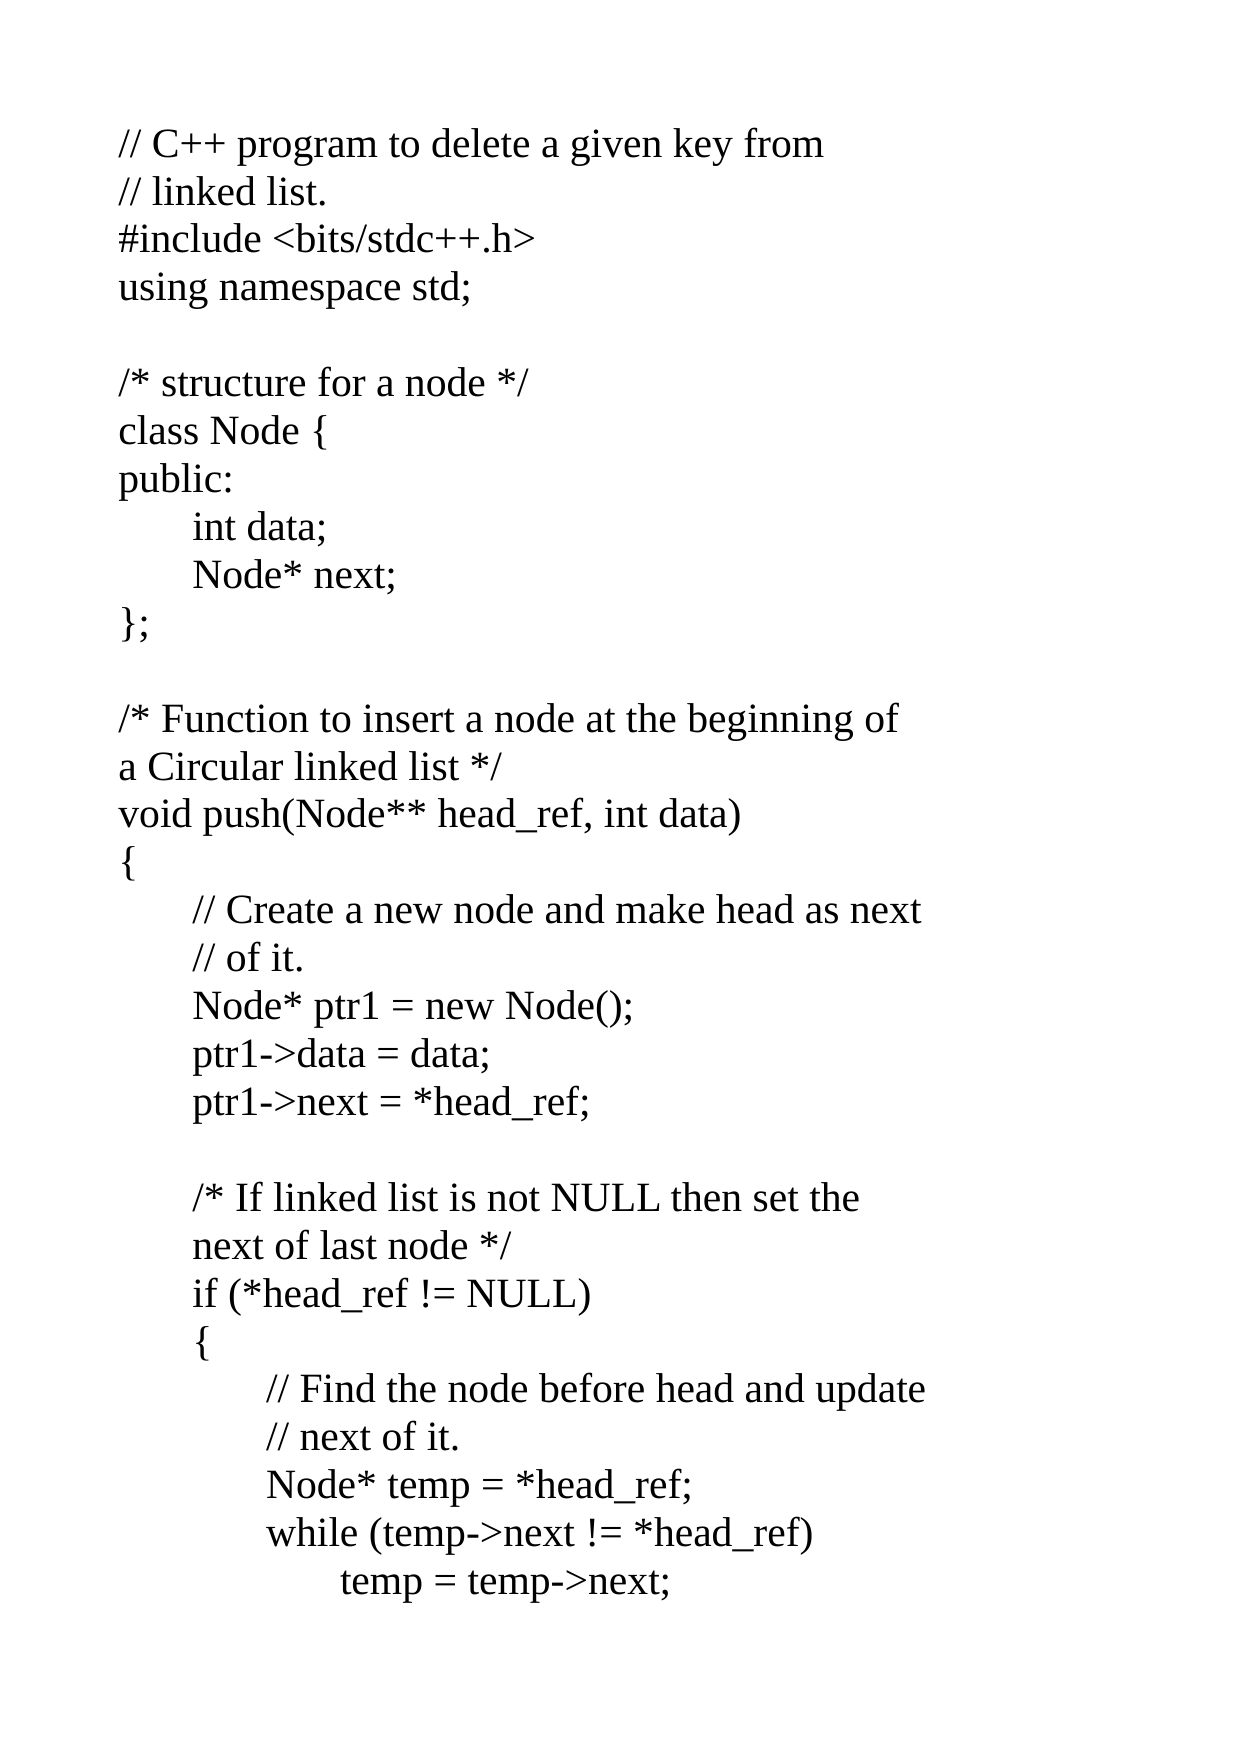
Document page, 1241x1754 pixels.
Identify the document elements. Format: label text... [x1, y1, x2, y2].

text temp = temp->next; [118, 1556, 1122, 1603]
text // of it. [118, 933, 1122, 981]
text { [118, 1316, 1122, 1364]
text }; [118, 597, 1122, 645]
text /* If linked list is not NULL then set the [118, 1172, 1122, 1220]
text Node* ptr1 = new Node(); [118, 981, 1122, 1028]
text Node* next; [118, 549, 1122, 597]
text using namespace std; [118, 262, 1122, 310]
text class Node { [118, 406, 1122, 453]
text ptr1->next = *head_ref; [118, 1076, 1122, 1124]
text Node* temp = *head_ref; [118, 1460, 1122, 1508]
text /* structure for a node */ [118, 358, 1122, 406]
text if (*head_ref != NULL) [118, 1268, 1122, 1316]
text // linked list. [118, 166, 1122, 214]
text while (temp->next != *head_ref) [118, 1508, 1122, 1556]
text { [118, 837, 1122, 885]
text // next of it. [118, 1412, 1122, 1460]
text void push(Node** head_ref, int data) [118, 789, 1122, 837]
text a Circular linked list */ [118, 741, 1122, 789]
text public: [118, 453, 1122, 501]
text // Create a new node and make head as next [118, 885, 1122, 933]
text next of last node */ [118, 1220, 1122, 1268]
text // Find the node before head and update [118, 1364, 1122, 1412]
text ptr1->data = data; [118, 1028, 1122, 1076]
text int data; [118, 501, 1122, 549]
text // C++ program to delete a given key from [118, 118, 1122, 166]
text /* Function to insert a node at the beginning of [118, 693, 1122, 741]
text #include <bits/stdc++.h> [118, 214, 1122, 262]
